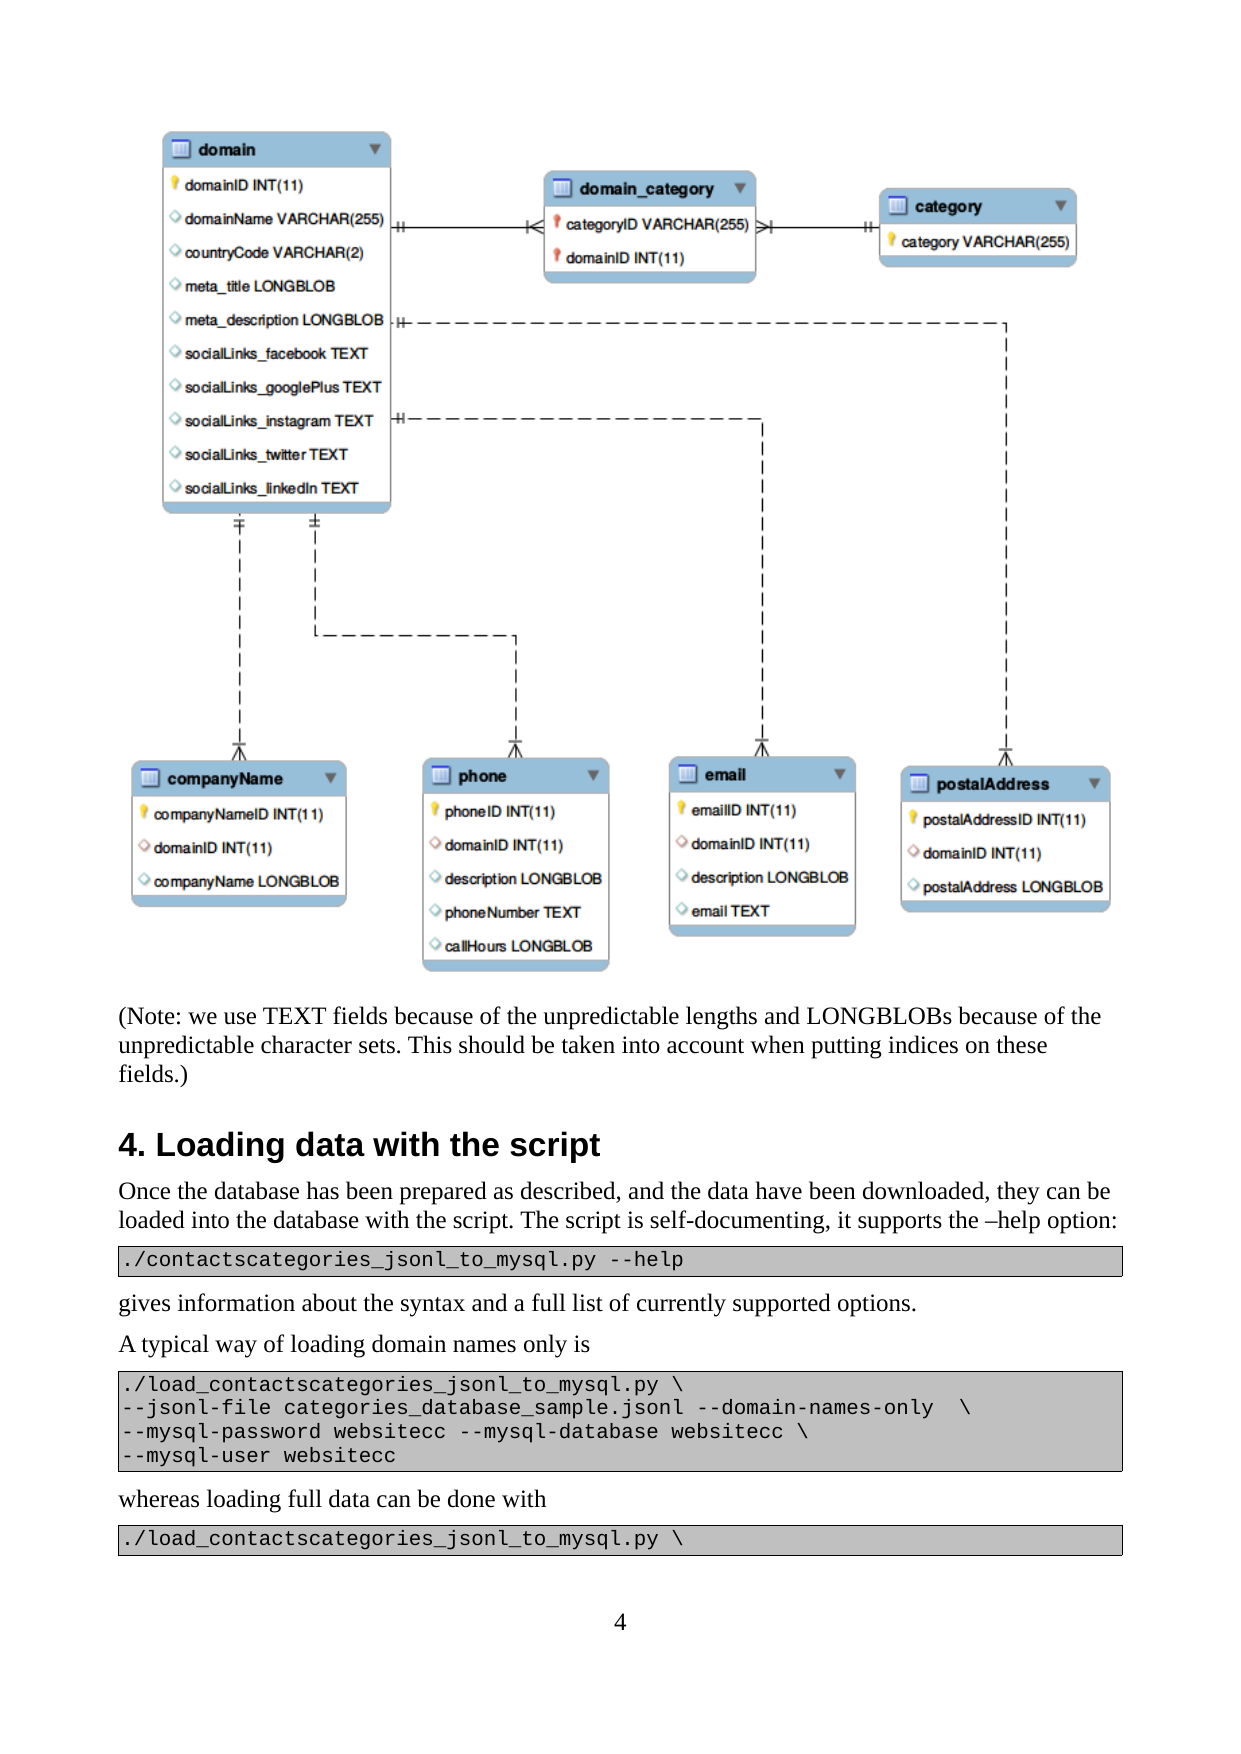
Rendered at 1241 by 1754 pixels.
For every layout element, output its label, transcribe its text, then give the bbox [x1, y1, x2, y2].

text Once the database has been prepared as described, and the data have been downloaded, they can be loaded into the database with the script. The script is self-documenting, it supports the –help option: [118, 1176, 1122, 1234]
text --mysql-password websitecc --mysql-database websitecc \ [119, 1418, 1122, 1442]
text ./load_contactscategories_jsonl_to_mysql.py \ [119, 1372, 1122, 1394]
text --mysql-user websitecc [119, 1442, 1122, 1471]
subtitle Loading data with the script [118, 1125, 1122, 1164]
text whereas loading full data can be done with [118, 1484, 1122, 1512]
text ./load_contactscategories_jsonl_to_mysql.py \ [119, 1526, 1122, 1555]
text --jsonl-file categories_database_sample.jsonl --domain-names-only \ [119, 1394, 1122, 1418]
text [118, 984, 1122, 989]
text (Note: we use TEXT fields because of the unpredictable lengths and LONGBLOBs because of the unpredictable character sets. This should be taken into account when putting indices on these fields.) [118, 1001, 1122, 1087]
text A typical way of loading domain names only is [118, 1329, 1122, 1358]
text gives information about the syntax and a full list of currently supported options. [118, 1288, 1122, 1317]
text ./contactscategories_jsonl_to_mysql.py --help [119, 1247, 1122, 1276]
